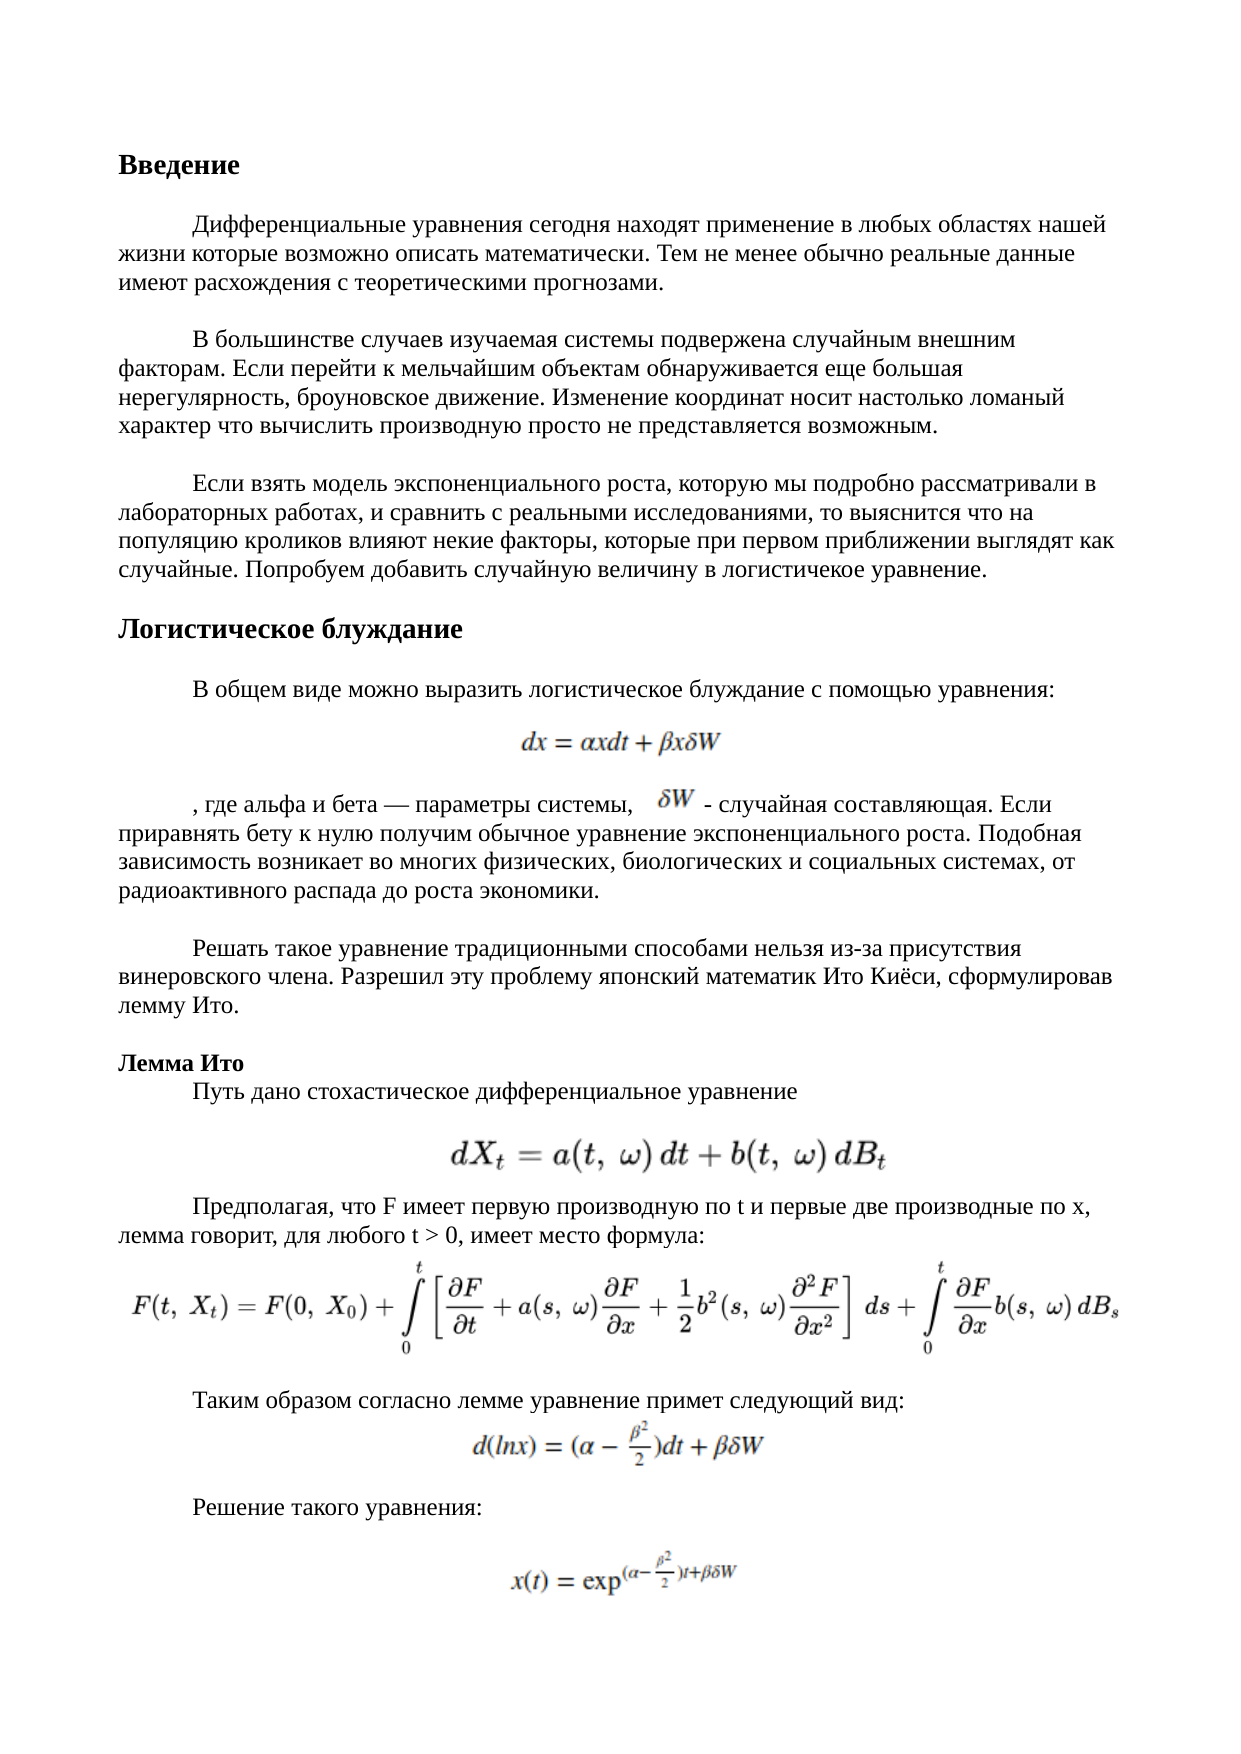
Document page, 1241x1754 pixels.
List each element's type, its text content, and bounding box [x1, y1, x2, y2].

picture [465, 1413, 775, 1477]
text Лемма Ито [118, 1048, 1122, 1076]
text Таким образом согласно лемме уравнение примет следующий вид: [118, 1385, 1122, 1414]
text Если взять модель экспоненциального роста, которую мы подробно рассматривали в лабораторных работах, и сравнить с реальными исследованиями, то выяснится что на популяцию кроликов влияют некие факторы, которые при первом приближении выглядят как случайные. Попробуем добавить случайную величину в логистичекое уравнение. [118, 468, 1122, 583]
picture [498, 723, 742, 773]
picture [446, 1123, 889, 1178]
text Предполагая, что F имеет первую производную по t и первые две производные по x, лемма говорит, для любого t > 0, имеет место формула: [118, 1191, 1122, 1248]
text Решение такого уравнения: [118, 1492, 1122, 1520]
text , где альфа и бета — параметры системы, - случайная составляющая. Если приравнять бету к нулю получим обычное уравнение экспоненциального роста. Подобная зависимость возникает во многих физических, биологических и социальных системах, от радиоактивного распада до роста экономики. [118, 789, 1122, 904]
text Дифференциальные уравнения сегодня находят применение в любых областях нашей жизни которые возможно описать математически. Тем не менее обычно реальные данные имеют расхождения с теоретическими прогнозами. [118, 209, 1122, 295]
text В большинстве случаев изучаемая системы подвержена случайным внешним факторам. Если перейти к мельчайшим объектам обнаруживается еще большая нерегулярность, броуновское движение. Изменение координат носит настолько ломаный характер что вычислить производную просто не представляется возможным. [118, 324, 1122, 439]
text В общем виде можно выразить логистическое блуждание с помощью уравнения: [118, 674, 1122, 703]
picture [648, 783, 704, 816]
text Логистическое блуждание [118, 612, 1122, 645]
text Путь дано стохастическое дифференциальное уравнение [118, 1076, 1122, 1105]
text Решать такое уравнение традиционными способами нельзя из-за присутствия винеровского члена. Разрешил эту проблему японский математик Ито Киёси, сформулировав лемму Ито. [118, 933, 1122, 1019]
text Введение [118, 147, 1122, 180]
picture [488, 1540, 753, 1607]
picture [118, 1248, 1123, 1357]
